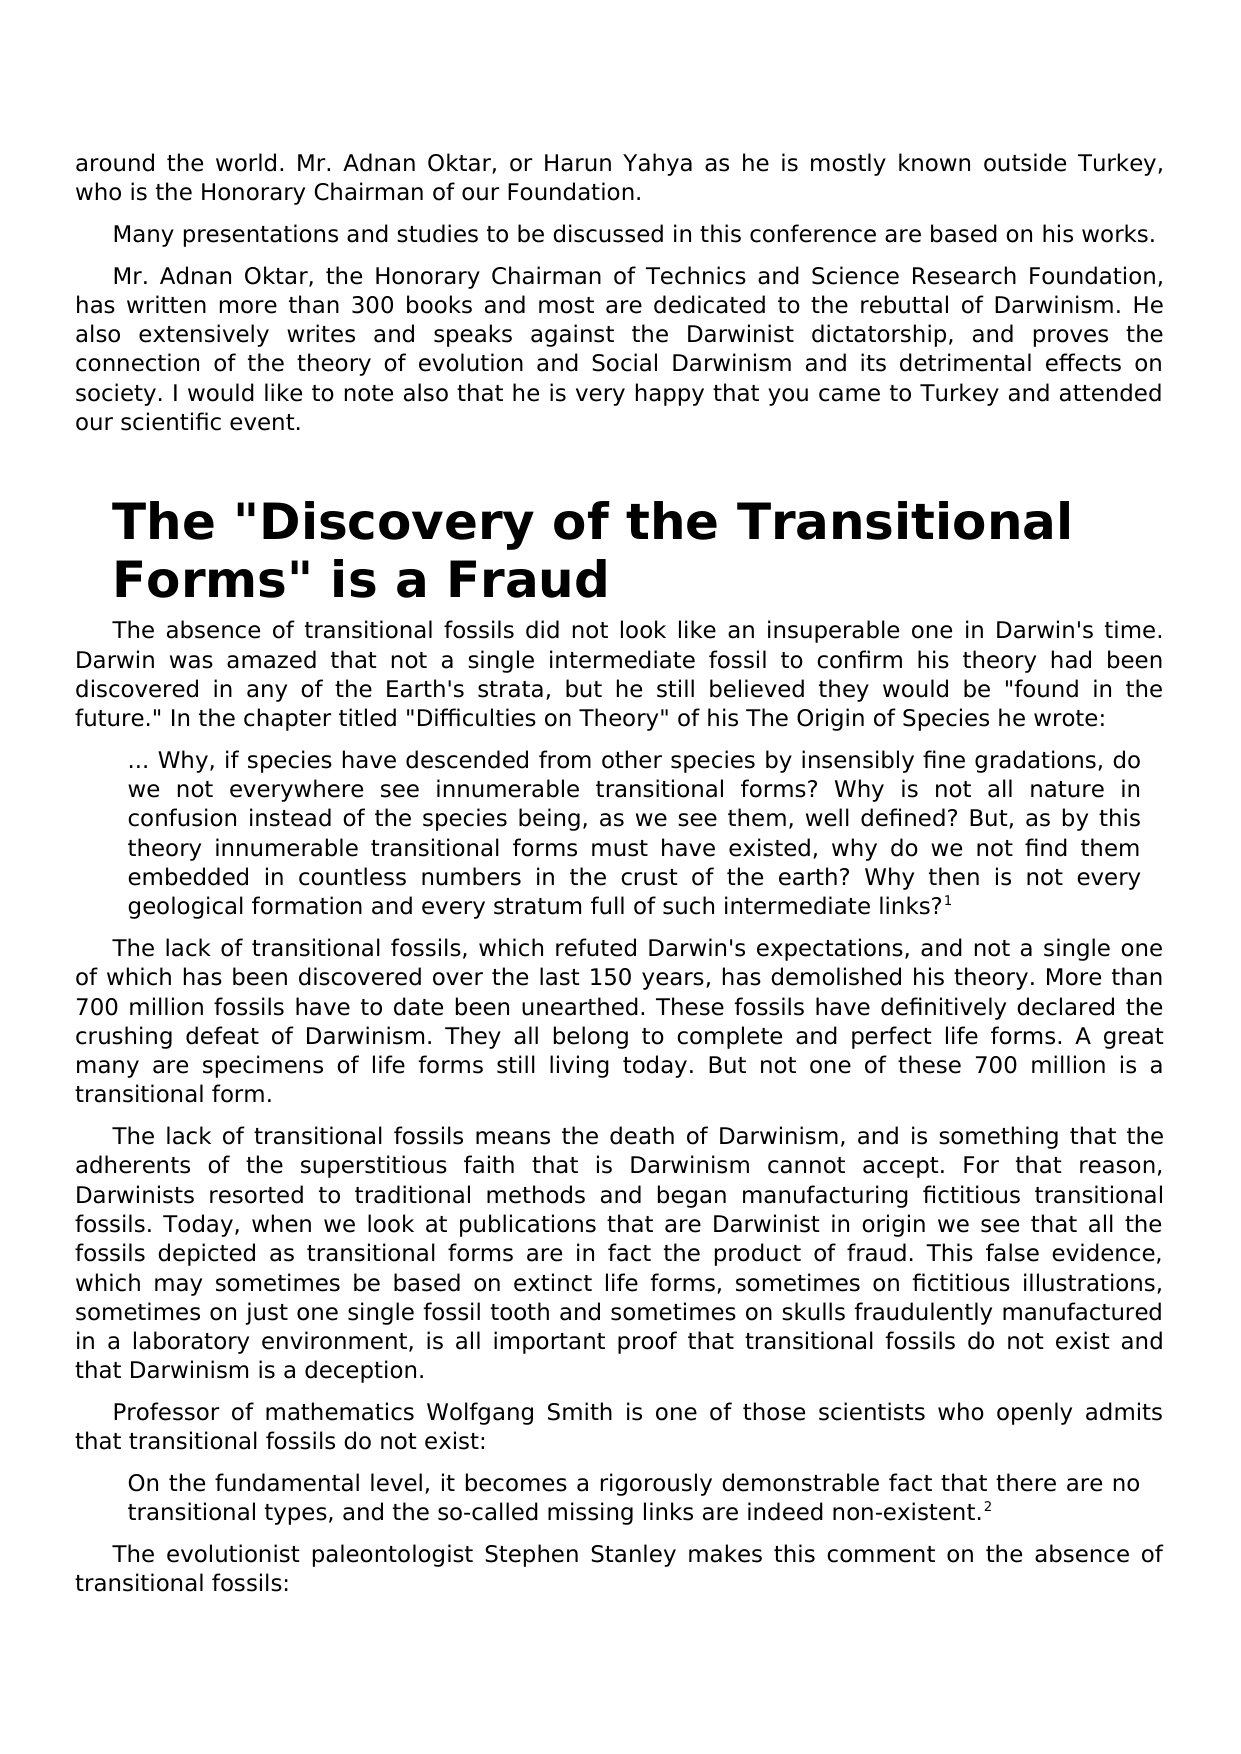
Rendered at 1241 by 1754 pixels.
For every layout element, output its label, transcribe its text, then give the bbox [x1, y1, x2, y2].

text The evolutionist paleontologist Stephen Stanley makes this comment on the absence of transitional fossils: [75, 1541, 1165, 1597]
subtitle The "Discovery of the Transitional Forms" is a Fraud [112, 493, 1165, 609]
text Many presentations and studies to be discussed in this conference are based on his works. [75, 221, 1165, 248]
text The absence of transitional fossils did not look like an insuperable one in Darwin's time. Darwin was amazed that not a single intermediate fossil to confirm his theory had been discovered in any of the Earth's strata, but he still believed they would be "found in the future." In the chapter titled "Difficulties on Theory" of his The Origin of Species he wrote: [75, 617, 1165, 732]
text The lack of transitional fossils, which refuted Darwin's expectations, and not a single one of which has been discovered over the last 150 years, has demolished his theory. More than 700 million fossils have to date been unearthed. These fossils have definitively declared the crushing defeat of Darwinism. They all belong to complete and perfect life forms. A great many are specimens of life forms still living today. But not one of these 700 million is a transitional form. [75, 935, 1165, 1108]
text ... Why, if species have descended from other species by insensibly fine gradations, do we not everywhere see innumerable transitional forms? Why is not all nature in confusion instead of the species being, as we see them, well defined? But, as by this theory innumerable transitional forms must have existed, why do we not find them embedded in countless numbers in the crust of the earth? Why then is not every geological formation and every stratum full of such intermediate links?1 [127, 747, 1143, 920]
text Mr. Adnan Oktar, the Honorary Chairman of Technics and Science Research Foundation, has written more than 300 books and most are dedicated to the rebuttal of Darwinism. He also extensively writes and speaks against the Darwinist dictatorship, and proves the connection of the theory of evolution and Social Darwinism and its detrimental effects on society. I would like to note also that he is very happy that you came to Turkey and attended our scientific event. [75, 263, 1165, 436]
text Professor of mathematics Wolfgang Smith is one of those scientists who openly admits that transitional fossils do not exist: [75, 1399, 1165, 1455]
text The lack of transitional fossils means the death of Darwinism, and is something that the adherents of the superstitious faith that is Darwinism cannot accept. For that reason, Darwinists resorted to traditional methods and began manufacturing fictitious transitional fossils. Today, when we look at publications that are Darwinist in origin we see that all the fossils depicted as transitional forms are in fact the product of fraud. This false evidence, which may sometimes be based on extinct life forms, sometimes on fictitious illustrations, sometimes on just one single fossil tooth and sometimes on skulls fraudulently manufactured in a laboratory environment, is all important proof that transitional fossils do not exist and that Darwinism is a deception. [75, 1123, 1165, 1384]
text around the world. Mr. Adnan Oktar, or Harun Yahya as he is mostly known outside Turkey, who is the Honorary Chairman of our Foundation. [75, 150, 1165, 206]
text On the fundamental level, it becomes a rigorously demonstrable fact that there are no transitional types, and the so-called missing links are indeed non-existent.2 [127, 1470, 1143, 1526]
